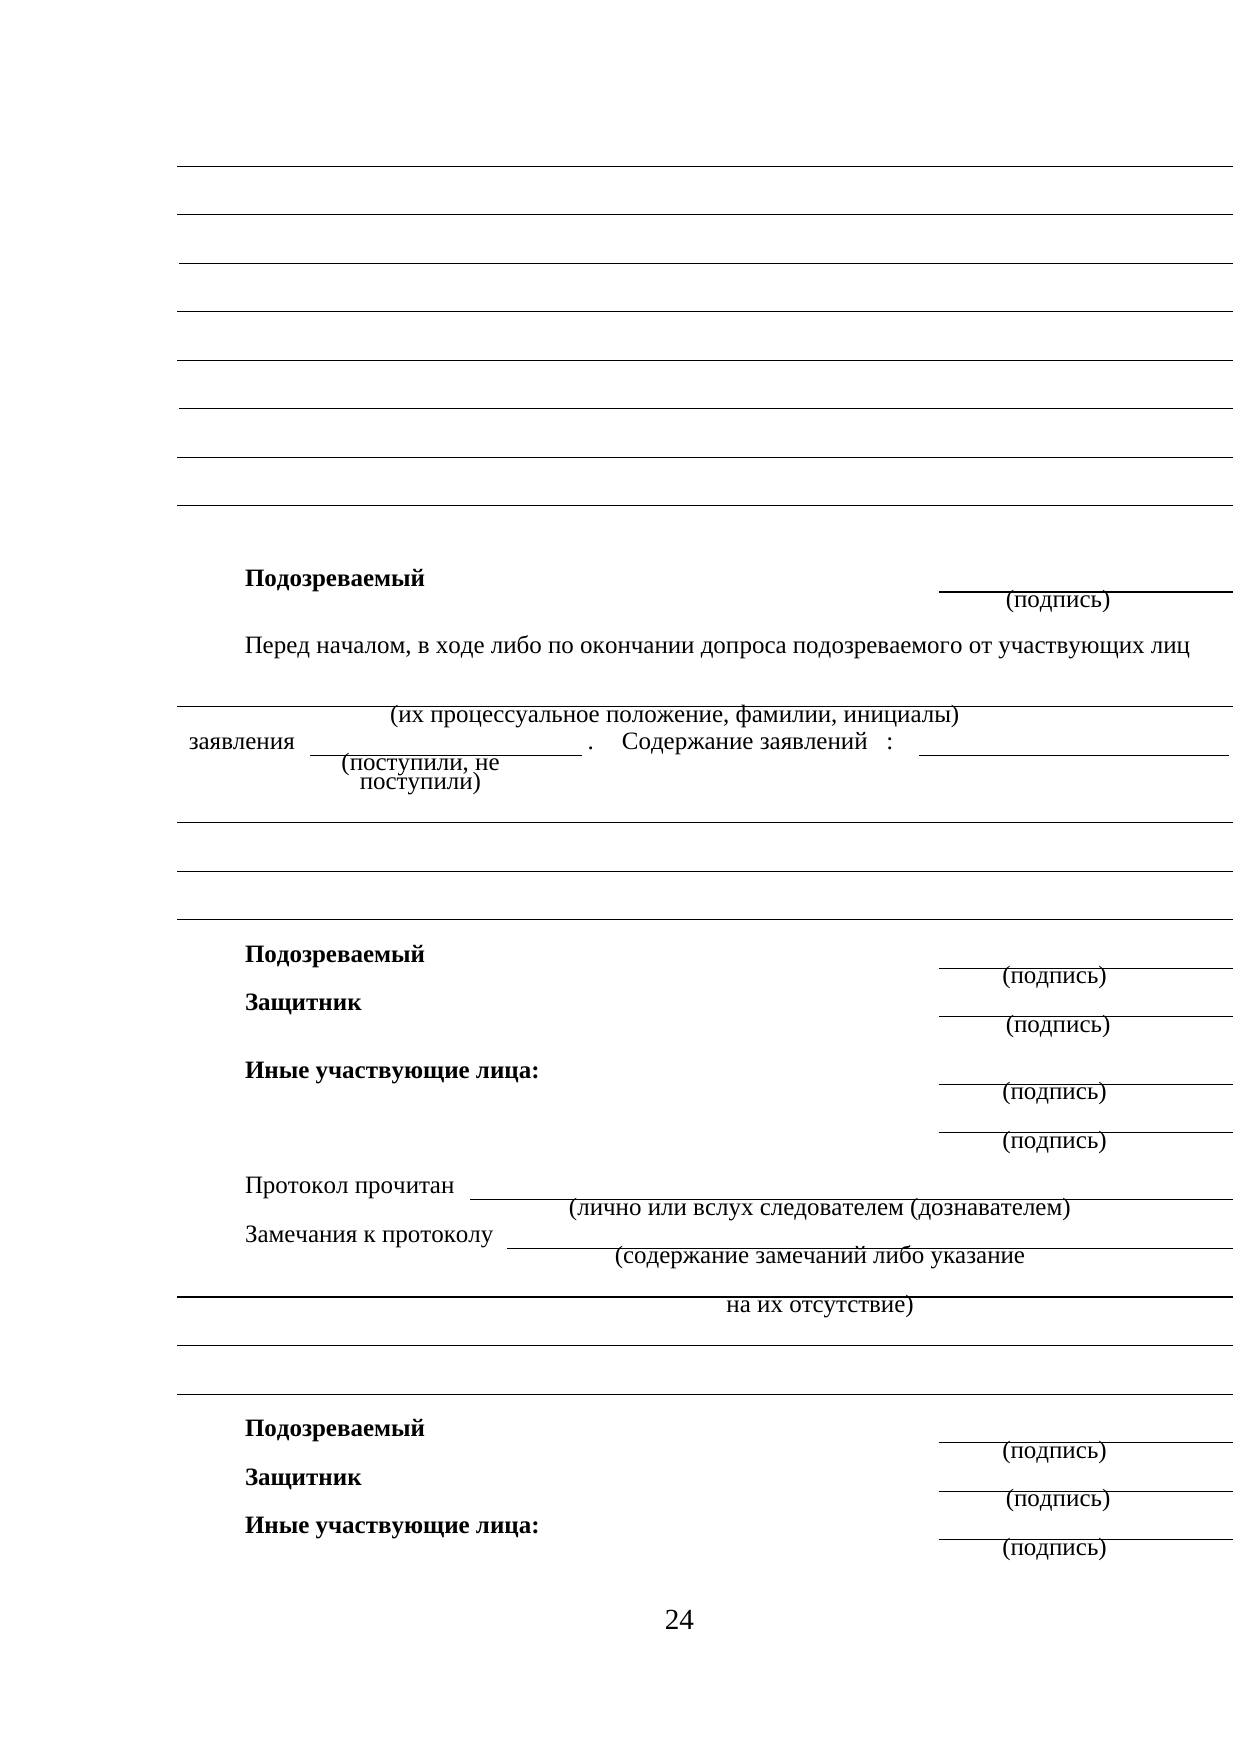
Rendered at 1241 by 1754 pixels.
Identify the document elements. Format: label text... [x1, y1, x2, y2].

table_header [179, 380, 1233, 408]
table_header [177, 1316, 1233, 1345]
text на их отсутствие) [458, 1298, 910, 1316]
table_header заявления [177, 726, 310, 755]
text на их отсутствие) [909, 1298, 1181, 1316]
table_header Иные участвующие лица: [177, 1055, 938, 1083]
text (лично или вслух следователем (дознавателем) [1066, 1200, 1181, 1219]
table_header . [582, 726, 610, 755]
table_header Защитник [177, 1462, 938, 1491]
table_header [177, 1103, 938, 1132]
table_header [177, 793, 1233, 822]
text (лично или вслух следователем (дознавателем) [458, 1200, 1067, 1219]
table_header [939, 1462, 1233, 1491]
text (подпись) [1102, 969, 1181, 987]
text (подпись) [1106, 593, 1188, 611]
table_header [939, 1103, 1233, 1132]
text (подпись) [927, 1133, 1103, 1152]
table_header [177, 283, 1233, 311]
text (подпись) [1102, 1443, 1181, 1462]
text (подпись) [1106, 1017, 1188, 1036]
text (подпись) [927, 1540, 1103, 1559]
table_header [177, 331, 1233, 360]
text (подпись) [927, 592, 1107, 611]
table_header [919, 726, 1229, 755]
table_header [507, 1219, 1232, 1248]
table_header Перед началом, в ходе либо по окончании допроса подозреваемого от участвующих лиц [177, 630, 1233, 659]
table_header [310, 726, 582, 755]
text (их процессуальное положение, фамилии, инициалы) [954, 707, 1181, 726]
text (подпись) [1102, 1085, 1181, 1103]
table_header [177, 890, 1233, 919]
table_header Подозреваемый [177, 1413, 938, 1442]
text (подпись) [1102, 1133, 1181, 1152]
text (подпись) [927, 1492, 1107, 1510]
table_header [939, 563, 1233, 591]
table_header [939, 939, 1233, 968]
table_header Замечания к протоколу [177, 1219, 507, 1248]
table_header Подозреваемый [177, 563, 938, 591]
table_header [939, 988, 1233, 1016]
table_header [177, 1365, 1233, 1393]
table_header [177, 428, 1233, 457]
table_header Протокол прочитан [177, 1171, 470, 1199]
table_header [939, 1413, 1233, 1442]
table_header [177, 477, 1233, 505]
text (подпись) [927, 1084, 1103, 1103]
table_header : [882, 726, 919, 755]
text (подпись) [1102, 1540, 1181, 1559]
table_header [470, 1171, 1233, 1199]
table_header Иные участвующие лица: [177, 1510, 938, 1539]
text (их процессуальное положение, фамилии, инициалы) [168, 707, 742, 726]
table_header Подозреваемый [177, 939, 938, 968]
table_header [177, 1268, 1233, 1296]
table_header Содержание заявлений [610, 726, 882, 755]
text (подпись) [927, 1443, 1103, 1462]
table_header [177, 137, 1233, 166]
table_header [177, 678, 1233, 706]
text (поступили, не поступили) [299, 756, 541, 793]
text (содержание замечаний либо указание [458, 1249, 1181, 1268]
table_header [939, 1055, 1233, 1083]
table_header Защитник [177, 988, 938, 1016]
table_header [179, 234, 1233, 263]
table_header [939, 1510, 1233, 1539]
text (подпись) [927, 969, 1103, 987]
table_header [177, 842, 1233, 871]
text (подпись) [927, 1017, 1107, 1036]
text (подпись) [1106, 1492, 1188, 1510]
text (их процессуальное положение, фамилии, инициалы) [744, 707, 955, 726]
table_header [177, 185, 1233, 214]
